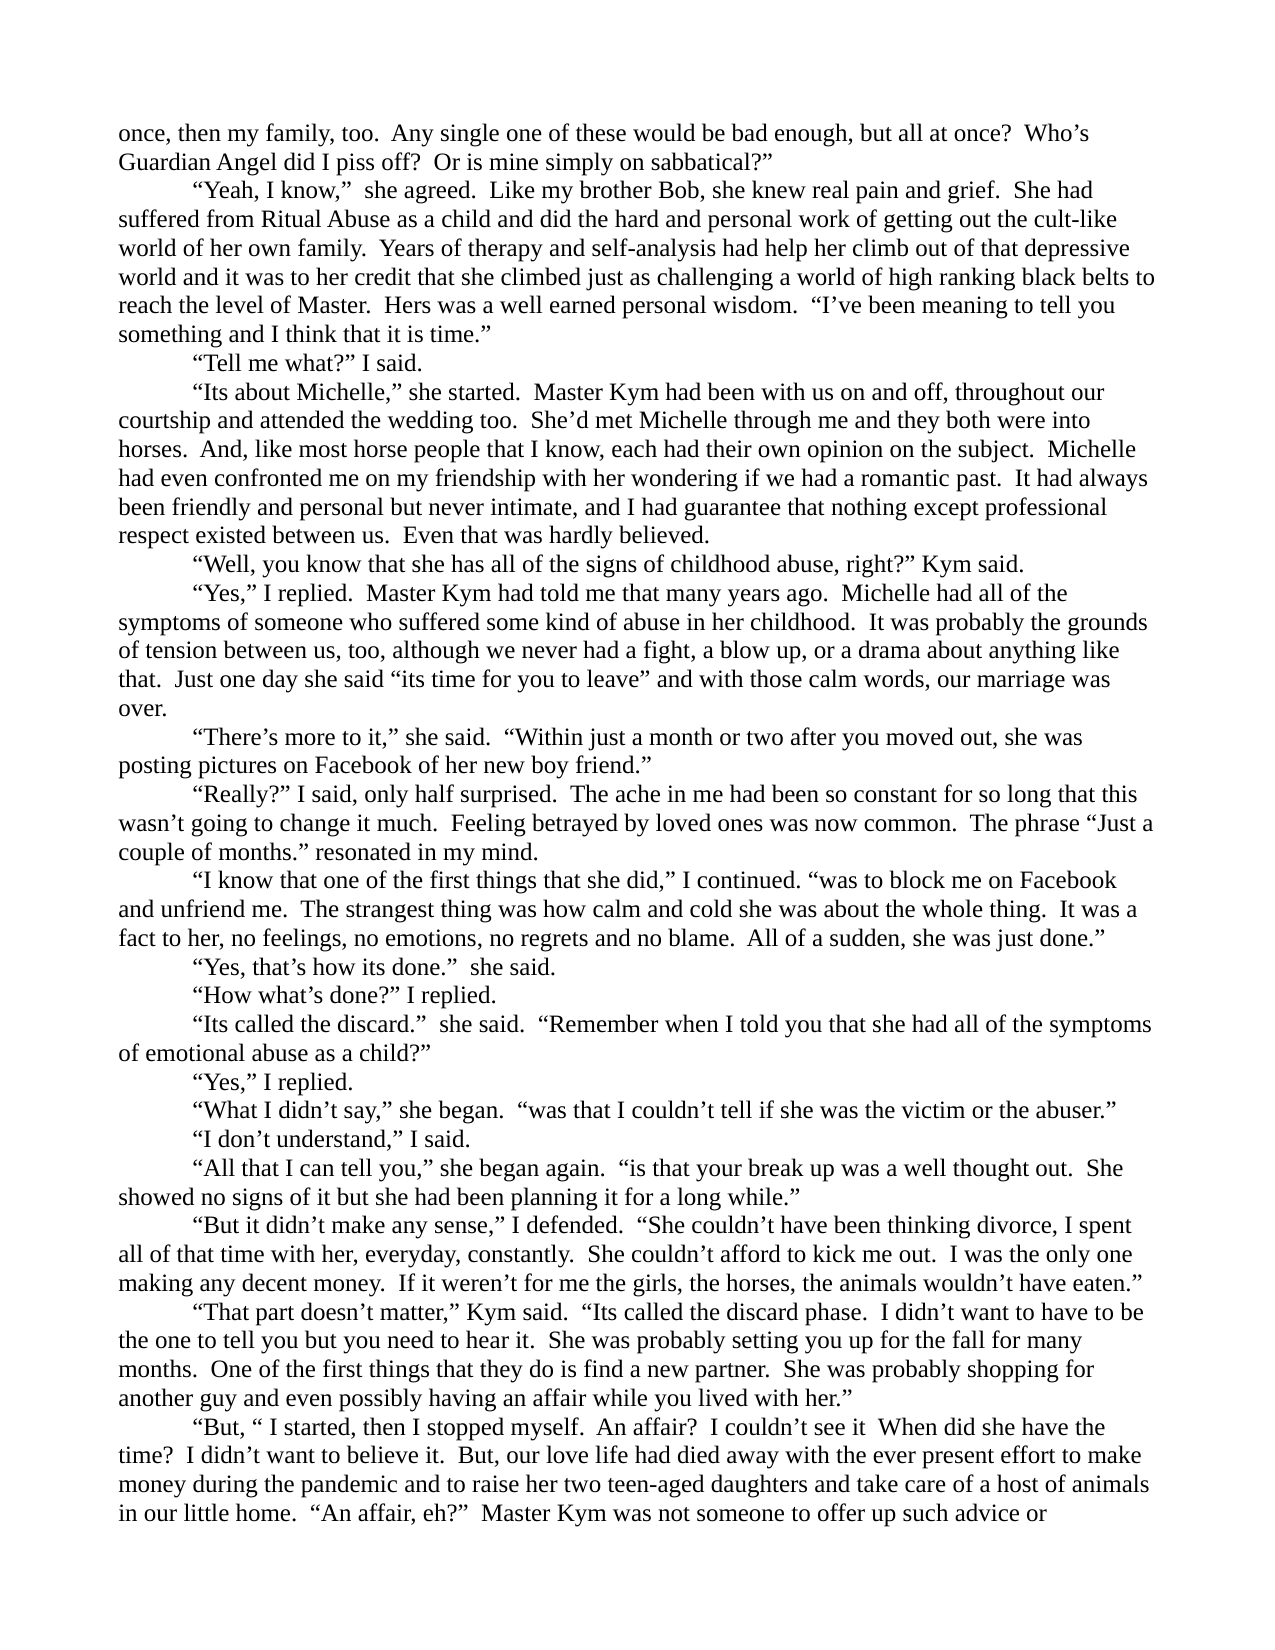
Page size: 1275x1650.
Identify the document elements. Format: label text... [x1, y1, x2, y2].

text “Its about Michelle,” she started. Master Kym had been with us on and off, throughout our courtship and attended the wedding too. She’d met Michelle through me and they both were into horses. And, like most horse people that I know, each had their own opinion on the subject. Michelle had even confronted me on my friendship with her wondering if we had a romantic past. It had always been friendly and personal but never intimate, and I had guarantee that nothing except professional respect existed between us. Even that was hardly believed. [118, 377, 1157, 549]
text “Yes,” I replied. [118, 1067, 1157, 1096]
text “Tell me what?” I said. [118, 348, 1157, 377]
text “Its called the discard.” she said. “Remember when I told you that she had all of the symptoms of emotional abuse as a child?” [118, 1009, 1157, 1067]
text “All that I can tell you,” she began again. “is that your break up was a well thought out. She showed no signs of it but she had been planning it for a long while.” [118, 1153, 1157, 1211]
text “How what’s done?” I replied. [118, 981, 1157, 1009]
text once, then my family, too. Any single one of these would be bad enough, but all at once? Who’s Guardian Angel did I piss off? Or is mine simply on sabbatical?” [118, 118, 1157, 176]
text “Yes,” I replied. Master Kym had told me that many years ago. Michelle had all of the symptoms of someone who suffered some kind of abuse in her childhood. It was probably the grounds of tension between us, too, although we never had a fight, a blow up, or a drama about anything like that. Just one day she said “its time for you to leave” and with those calm words, our marriage was over. [118, 578, 1157, 722]
text “I know that one of the first things that she did,” I continued. “was to block me on Facebook and unfriend me. The strangest thing was how calm and cold she was about the whole thing. It was a fact to her, no feelings, no emotions, no regrets and no blame. All of a sudden, she was just done.” [118, 866, 1157, 952]
text “But it didn’t make any sense,” I defended. “She couldn’t have been thinking divorce, I spent all of that time with her, everyday, constantly. She couldn’t afford to kick me out. I was the only one making any decent money. If it weren’t for me the girls, the horses, the animals wouldn’t have eaten.” [118, 1211, 1157, 1297]
text “Well, you know that she has all of the signs of childhood abuse, right?” Kym said. [118, 549, 1157, 578]
text “Really?” I said, only half surprised. The ache in me had been so constant for so long that this wasn’t going to change it much. Feeling betrayed by loved ones was now common. The phrase “Just a couple of months.” resonated in my mind. [118, 779, 1157, 866]
text “That part doesn’t matter,” Kym said. “Its called the discard phase. I didn’t want to have to be the one to tell you but you need to hear it. She was probably setting you up for the fall for many months. One of the first things that they do is find a new partner. She was probably shopping for another guy and even possibly having an affair while you lived with her.” [118, 1297, 1157, 1412]
text “I don’t understand,” I said. [118, 1124, 1157, 1153]
text “But, “ I started, then I stopped myself. An affair? I couldn’t see it When did she have the time? I didn’t want to believe it. But, our love life had died away with the ever present effort to make money during the pandemic and to raise her two teen-aged daughters and take care of a host of animals in our little home. “An affair, eh?” Master Kym was not someone to offer up such advice or [118, 1412, 1157, 1527]
text “Yeah, I know,” she agreed. Like my brother Bob, she knew real pain and grief. She had suffered from Ritual Abuse as a child and did the hard and personal work of getting out the cult-like world of her own family. Years of therapy and self-analysis had help her climb out of that depressive world and it was to her credit that she climbed just as challenging a world of high ranking black belts to reach the level of Master. Hers was a well earned personal wisdom. “I’ve been meaning to tell you something and I think that it is time.” [118, 176, 1157, 348]
text “Yes, that’s how its done.” she said. [118, 952, 1157, 981]
text “There’s more to it,” she said. “Within just a month or two after you moved out, she was posting pictures on Facebook of her new boy friend.” [118, 722, 1157, 779]
text “What I didn’t say,” she began. “was that I couldn’t tell if she was the victim or the abuser.” [118, 1096, 1157, 1124]
